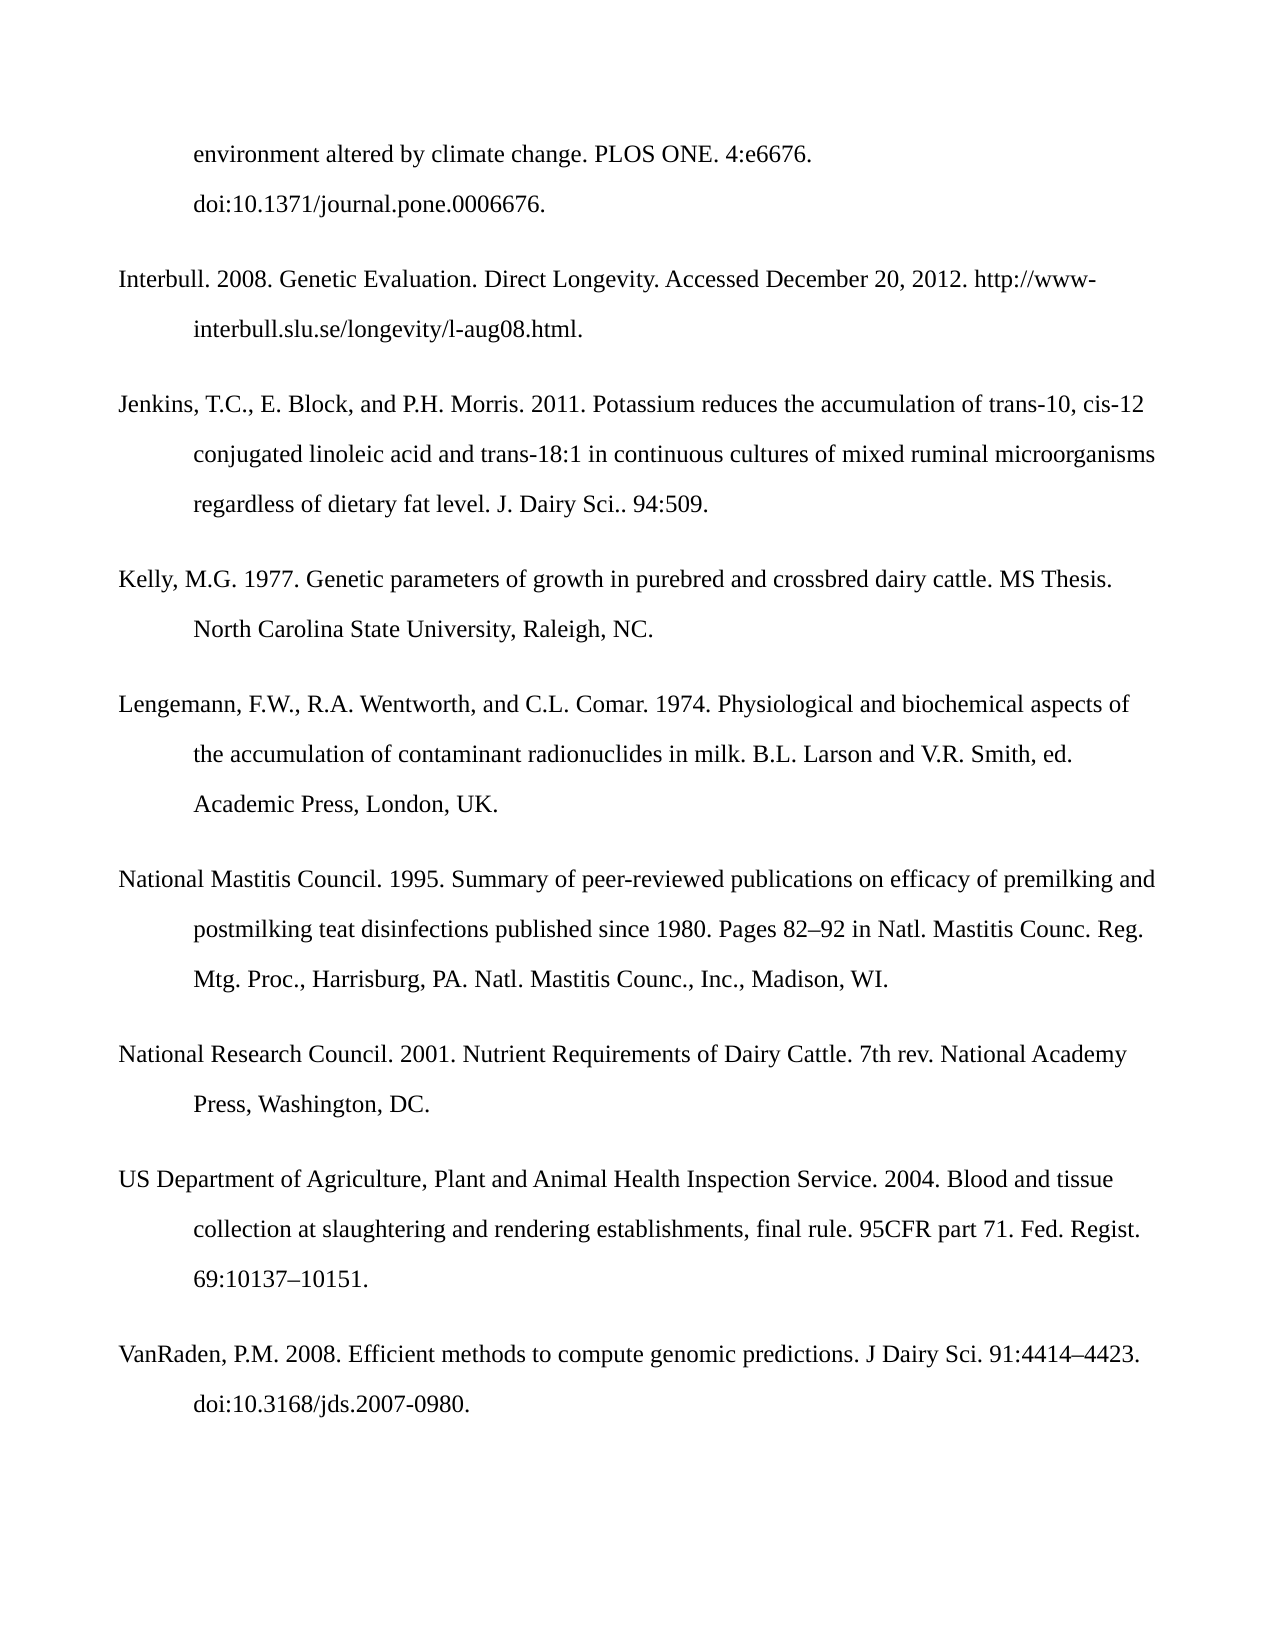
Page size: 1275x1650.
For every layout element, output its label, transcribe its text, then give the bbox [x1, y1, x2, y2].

text Lengemann, F.W., R.A. Wentworth, and C.L. Comar. 1974. Physiological and biochemical aspects of the accumulation of contaminant radionuclides in milk. B.L. Larson and V.R. Smith, ed. Academic Press, London, UK. [118, 668, 1157, 818]
text Jenkins, T.C., E. Block, and P.H. Morris. 2011. Potassium reduces the accumulation of trans-10, cis-12 conjugated linoleic acid and trans-18:1 in continuous cultures of mixed ruminal microorganisms regardless of dietary fat level. J. Dairy Sci.. 94:509. [118, 368, 1157, 518]
text environment altered by climate change. PLOS ONE. 4:e6676. doi:10.1371/journal.pone.0006676. [118, 118, 1157, 218]
text US Department of Agriculture, Plant and Animal Health Inspection Service. 2004. Blood and tissue collection at slaughtering and rendering establishments, final rule. 95CFR part 71. Fed. Regist. 69:10137–10151. [118, 1143, 1157, 1293]
text National Mastitis Council. 1995. Summary of peer-reviewed publications on efficacy of premilking and postmilking teat disinfections published since 1980. Pages 82–92 in Natl. Mastitis Counc. Reg. Mtg. Proc., Harrisburg, PA. Natl. Mastitis Counc., Inc., Madison, WI. [118, 843, 1157, 993]
text National Research Council. 2001. Nutrient Requirements of Dairy Cattle. 7th rev. National Academy Press, Washington, DC. [118, 1018, 1157, 1118]
text VanRaden, P.M. 2008. Efficient methods to compute genomic predictions. J Dairy Sci. 91:4414–4423. doi:10.3168/jds.2007-0980. [118, 1318, 1157, 1418]
text Kelly, M.G. 1977. Genetic parameters of growth in purebred and crossbred dairy cattle. MS Thesis. North Carolina State University, Raleigh, NC. [118, 543, 1157, 643]
text Interbull. 2008. Genetic Evaluation. Direct Longevity. Accessed December 20, 2012. http://www-interbull.slu.se/longevity/l-aug08.html. [118, 243, 1157, 343]
